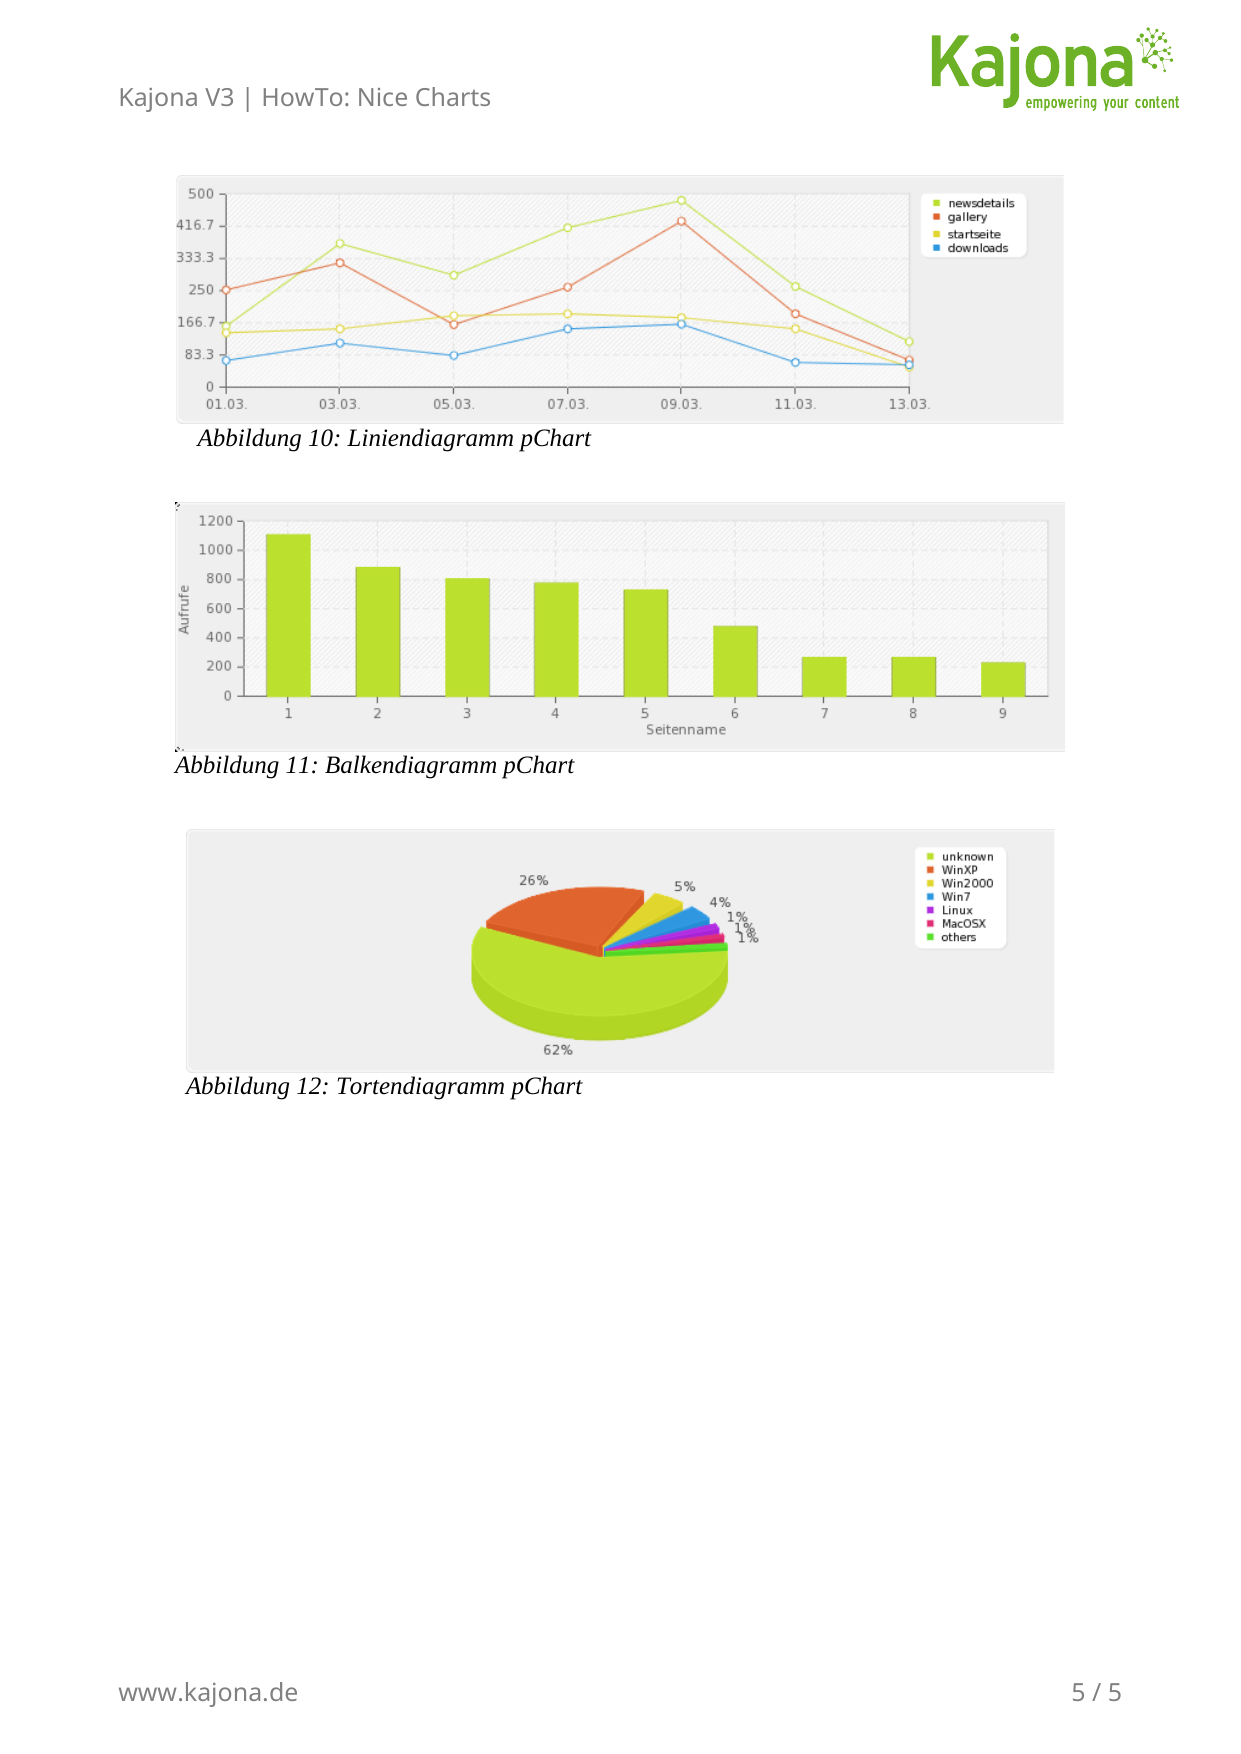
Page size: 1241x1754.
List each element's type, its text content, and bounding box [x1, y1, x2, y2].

text Abbildung 11: Balkendiagramm pChart [175, 752, 1065, 779]
picture [176, 175, 1064, 424]
picture [186, 829, 1055, 1073]
text Abbildung 10: Liniendiagramm pChart [197, 424, 1042, 452]
picture [175, 502, 1066, 752]
text Abbildung 12: Tortendiagramm pChart [186, 1073, 1054, 1100]
